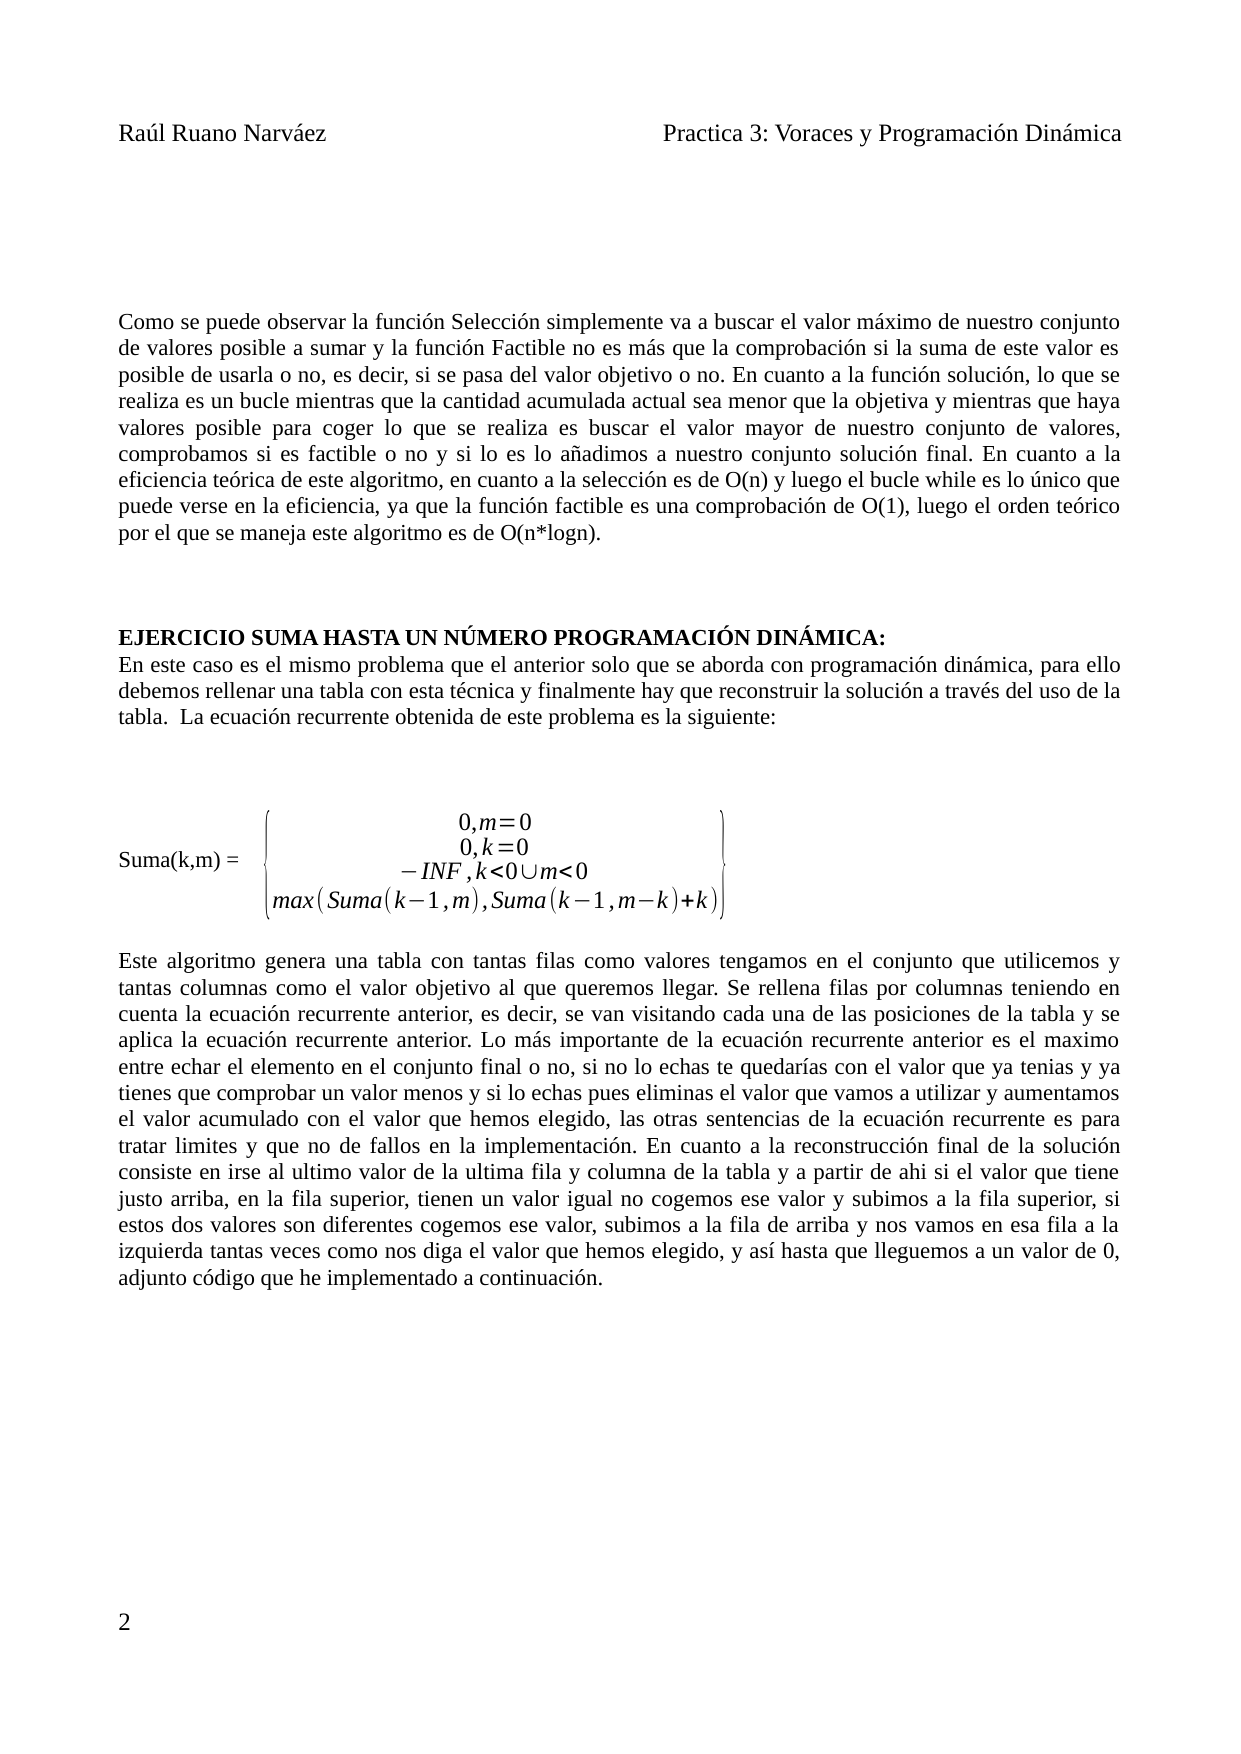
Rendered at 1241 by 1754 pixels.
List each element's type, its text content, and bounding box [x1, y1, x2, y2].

text Este algoritmo genera una tabla con tantas filas como valores tengamos en el conjunto que utilicemos y tantas columnas como el valor objetivo al que queremos llegar. Se rellena filas por columnas teniendo en cuenta la ecuación recurrente anterior, es decir, se van visitando cada una de las posiciones de la tabla y se aplica la ecuación recurrente anterior. Lo más importante de la ecuación recurrente anterior es el maximo entre echar el elemento en el conjunto final o no, si no lo echas te quedarías con el valor que ya tenias y ya tienes que comprobar un valor menos y si lo echas pues eliminas el valor que vamos a utilizar y aumentamos el valor acumulado con el valor que hemos elegido, las otras sentencias de la ecuación recurrente es para tratar limites y que no de fallos en la implementación. En cuanto a la reconstrucción final de la solución consiste en irse al ultimo valor de la ultima fila y columna de la tabla y a partir de ahi si el valor que tiene justo arriba, en la fila superior, tienen un valor igual no cogemos ese valor y subimos a la fila superior, si estos dos valores son diferentes cogemos ese valor, subimos a la fila de arriba y nos vamos en esa fila a la izquierda tantas veces como nos diga el valor que hemos elegido, y así hasta que lleguemos a un valor de 0, adjunto código que he implementado a continuación. [118, 947, 1122, 1290]
text En este caso es el mismo problema que el anterior solo que se aborda con programación dinámica, para ello debemos rellenar una tabla con esta técnica y finalmente hay que reconstruir la solución a través del uso de la tabla. La ecuación recurrente obtenida de este problema es la siguiente: [118, 651, 1122, 730]
text Suma(k,m) = [118, 809, 1122, 921]
text EJERCICIO SUMA HASTA UN NÚMERO PROGRAMACIÓN DINÁMICA: [118, 624, 1122, 651]
text Como se puede observar la función Selección simplemente va a buscar el valor máximo de nuestro conjunto de valores posible a sumar y la función Factible no es más que la comprobación si la suma de este valor es posible de usarla o no, es decir, si se pasa del valor objetivo o no. En cuanto a la función solución, lo que se realiza es un bucle mientras que la cantidad acumulada actual sea menor que la objetiva y mientras que haya valores posible para coger lo que se realiza es buscar el valor mayor de nuestro conjunto de valores, comprobamos si es factible o no y si lo es lo añadimos a nuestro conjunto solución final. En cuanto a la eficiencia teórica de este algoritmo, en cuanto a la selección es de O(n) y luego el bucle while es lo único que puede verse en la eficiencia, ya que la función factible es una comprobación de O(1), luego el orden teórico por el que se maneja este algoritmo es de O(n*logn). [118, 308, 1122, 545]
